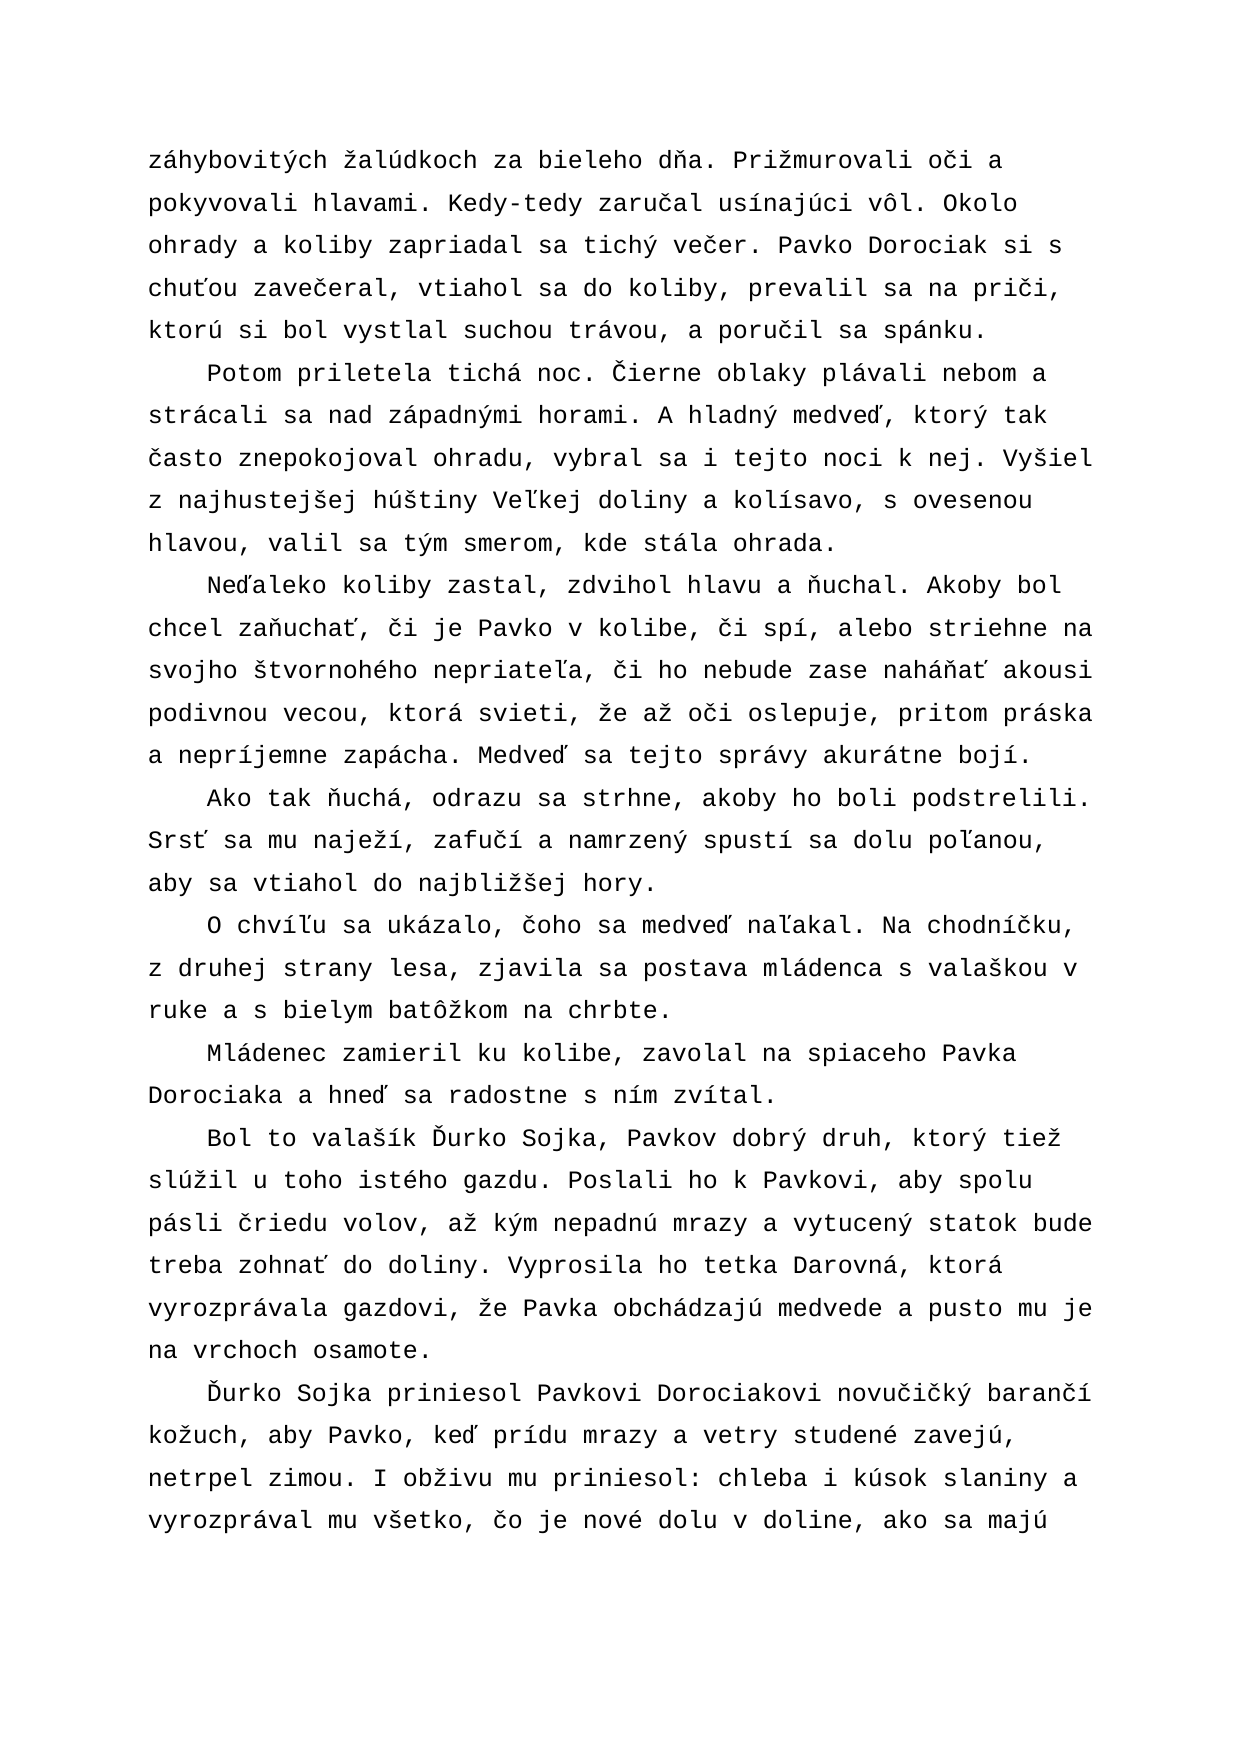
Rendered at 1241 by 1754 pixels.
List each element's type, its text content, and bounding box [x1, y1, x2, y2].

text O chvíľu sa ukázalo, čoho sa medveď naľakal. Na chodníčku, z druhej strany lesa, zjavila sa postava mládenca s valaškou v ruke a s bielym batôžkom na chrbte. [148, 913, 1093, 1026]
text Potom priletela tichá noc. Čierne oblaky plávali nebom a strácali sa nad západnými horami. A hladný medveď, ktorý tak často znepokojoval ohradu, vybral sa i tejto noci k nej. Vyšiel z najhustejšej húštiny Veľkej doliny a kolísavo, s ovesenou hlavou, valil sa tým smerom, kde stála ohrada. [148, 360, 1093, 558]
text Bol to valašík Ďurko Sojka, Pavkov dobrý druh, ktorý tiež slúžil u toho istého gazdu. Poslali ho k Pavkovi, aby spolu pásli čriedu volov, až kým nepadnú mrazy a vytucený statok bude treba zohnať do doliny. Vyprosila ho tetka Darovná, ktorá vyrozprávala gazdovi, že Pavka obchádzajú medvede a pusto mu je na vrchoch osamote. [148, 1125, 1093, 1366]
text Ako tak ňuchá, odrazu sa strhne, akoby ho boli podstrelili. Srsť sa mu naježí, zafučí a namrzený spustí sa dolu poľanou, aby sa vtiahol do najbližšej hory. [148, 785, 1093, 898]
text Mládenec zamieril ku kolibe, zavolal na spiaceho Pavka Dorociaka a hneď sa radostne s ním zvítal. [148, 1040, 1093, 1111]
text záhybovitých žalúdkoch za bieleho dňa. Prižmurovali oči a pokyvovali hlavami. Kedy-tedy zaručal usínajúci vôl. Okolo ohrady a koliby zapriadal sa tichý večer. Pavko Dorociak si s chuťou zavečeral, vtiahol sa do koliby, prevalil sa na priči, ktorú si bol vystlal suchou trávou, a poručil sa spánku. [148, 148, 1093, 346]
text Ďurko Sojka priniesol Pavkovi Dorociakovi novučičký barančí kožuch, aby Pavko, keď prídu mrazy a vetry studené zavejú, netrpel zimou. I obživu mu priniesol: chleba i kúsok slaniny a vyrozprával mu všetko, čo je nové dolu v doline, ako sa majú [148, 1380, 1093, 1536]
text Neďaleko koliby zastal, zdvihol hlavu a ňuchal. Akoby bol chcel zaňuchať, či je Pavko v kolibe, či spí, alebo striehne na svojho štvornohého nepriateľa, či ho nebude zase naháňať akousi podivnou vecou, ktorá svieti, že až oči oslepuje, pritom práska a nepríjemne zapácha. Medveď sa tejto správy akurátne bojí. [148, 573, 1093, 771]
